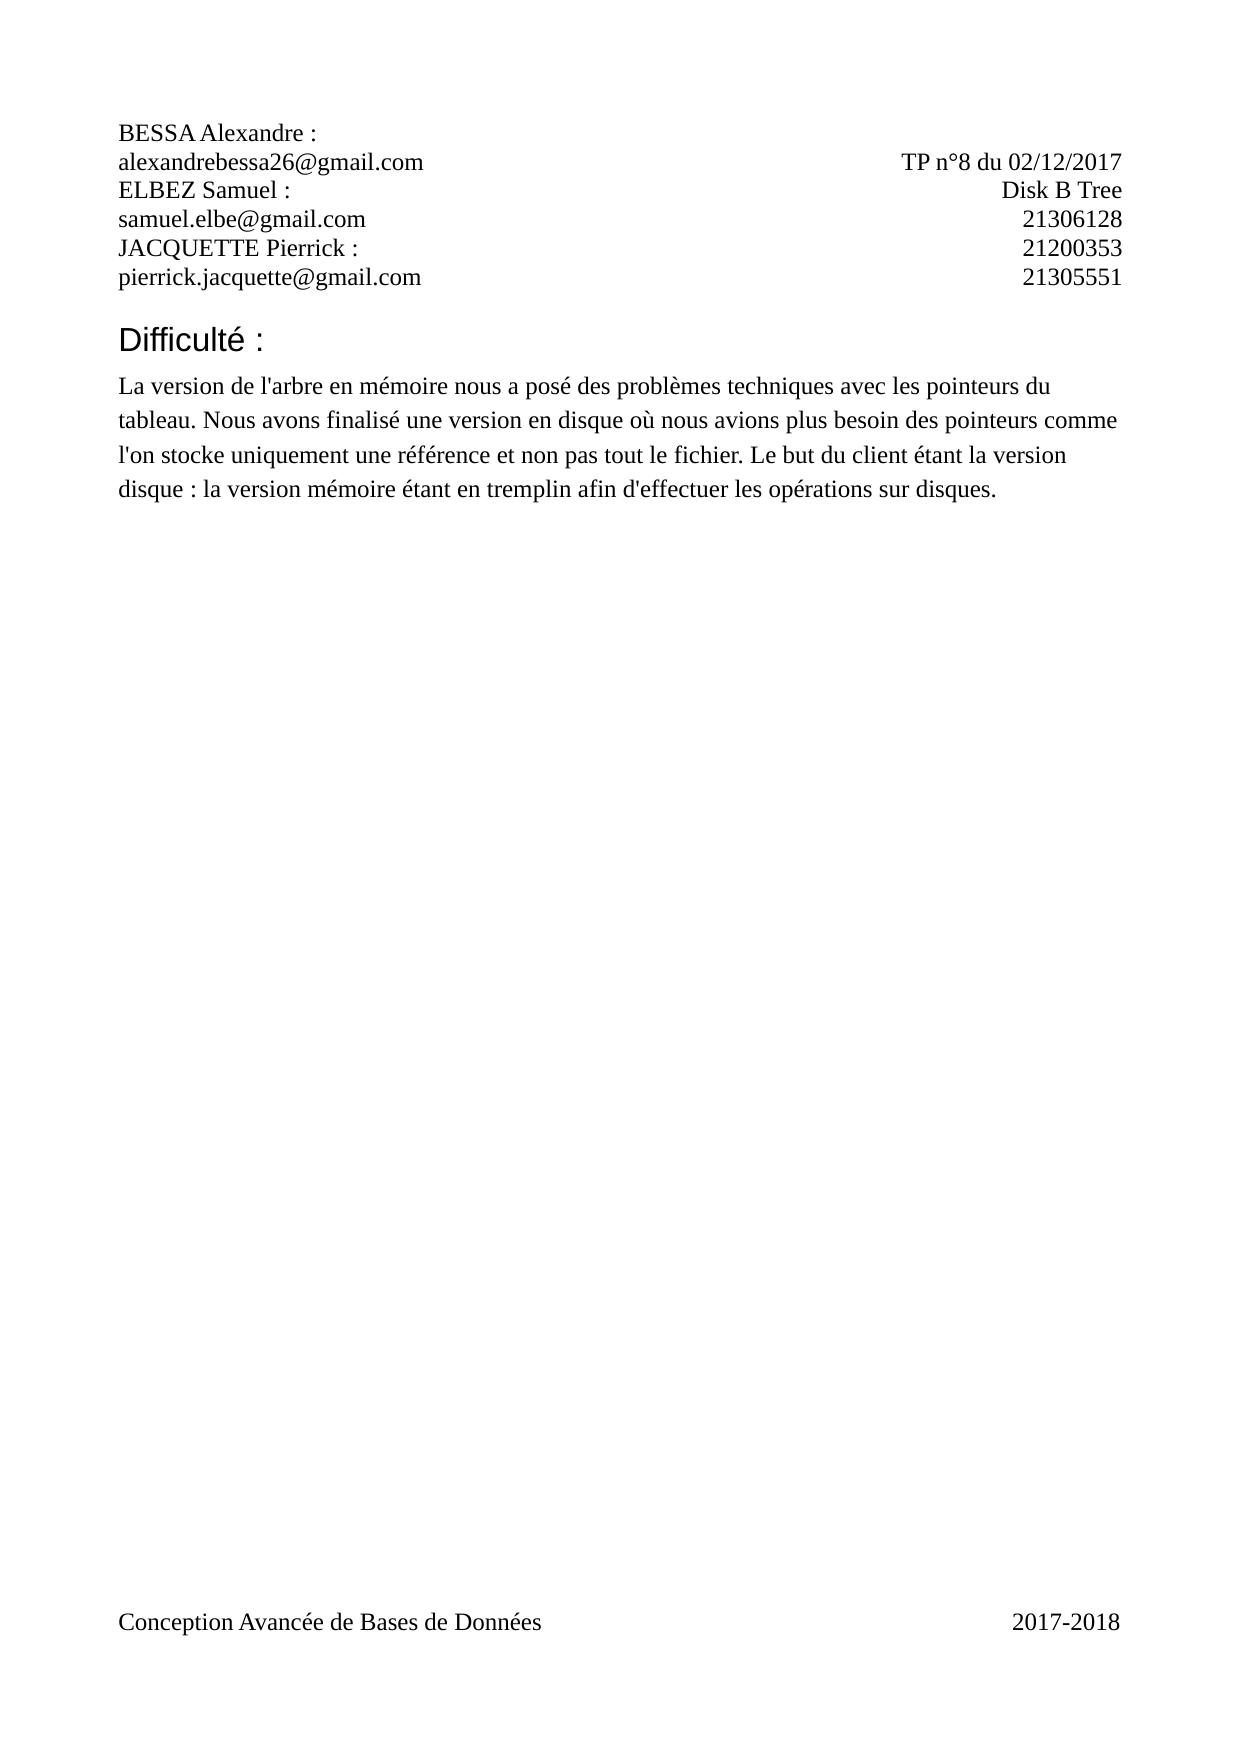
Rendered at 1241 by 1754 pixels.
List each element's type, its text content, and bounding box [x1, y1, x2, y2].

text La version de l'arbre en mémoire nous a posé des problèmes techniques avec les pointeurs du tableau. Nous avons finalisé une version en disque où nous avions plus besoin des pointeurs comme l'on stocke uniquement une référence et non pas tout le fichier. Le but du client étant la version disque : la version mémoire étant en tremplin afin d'effectuer les opérations sur disques. [118, 371, 1122, 503]
subtitle Difficulté : [118, 320, 1122, 358]
